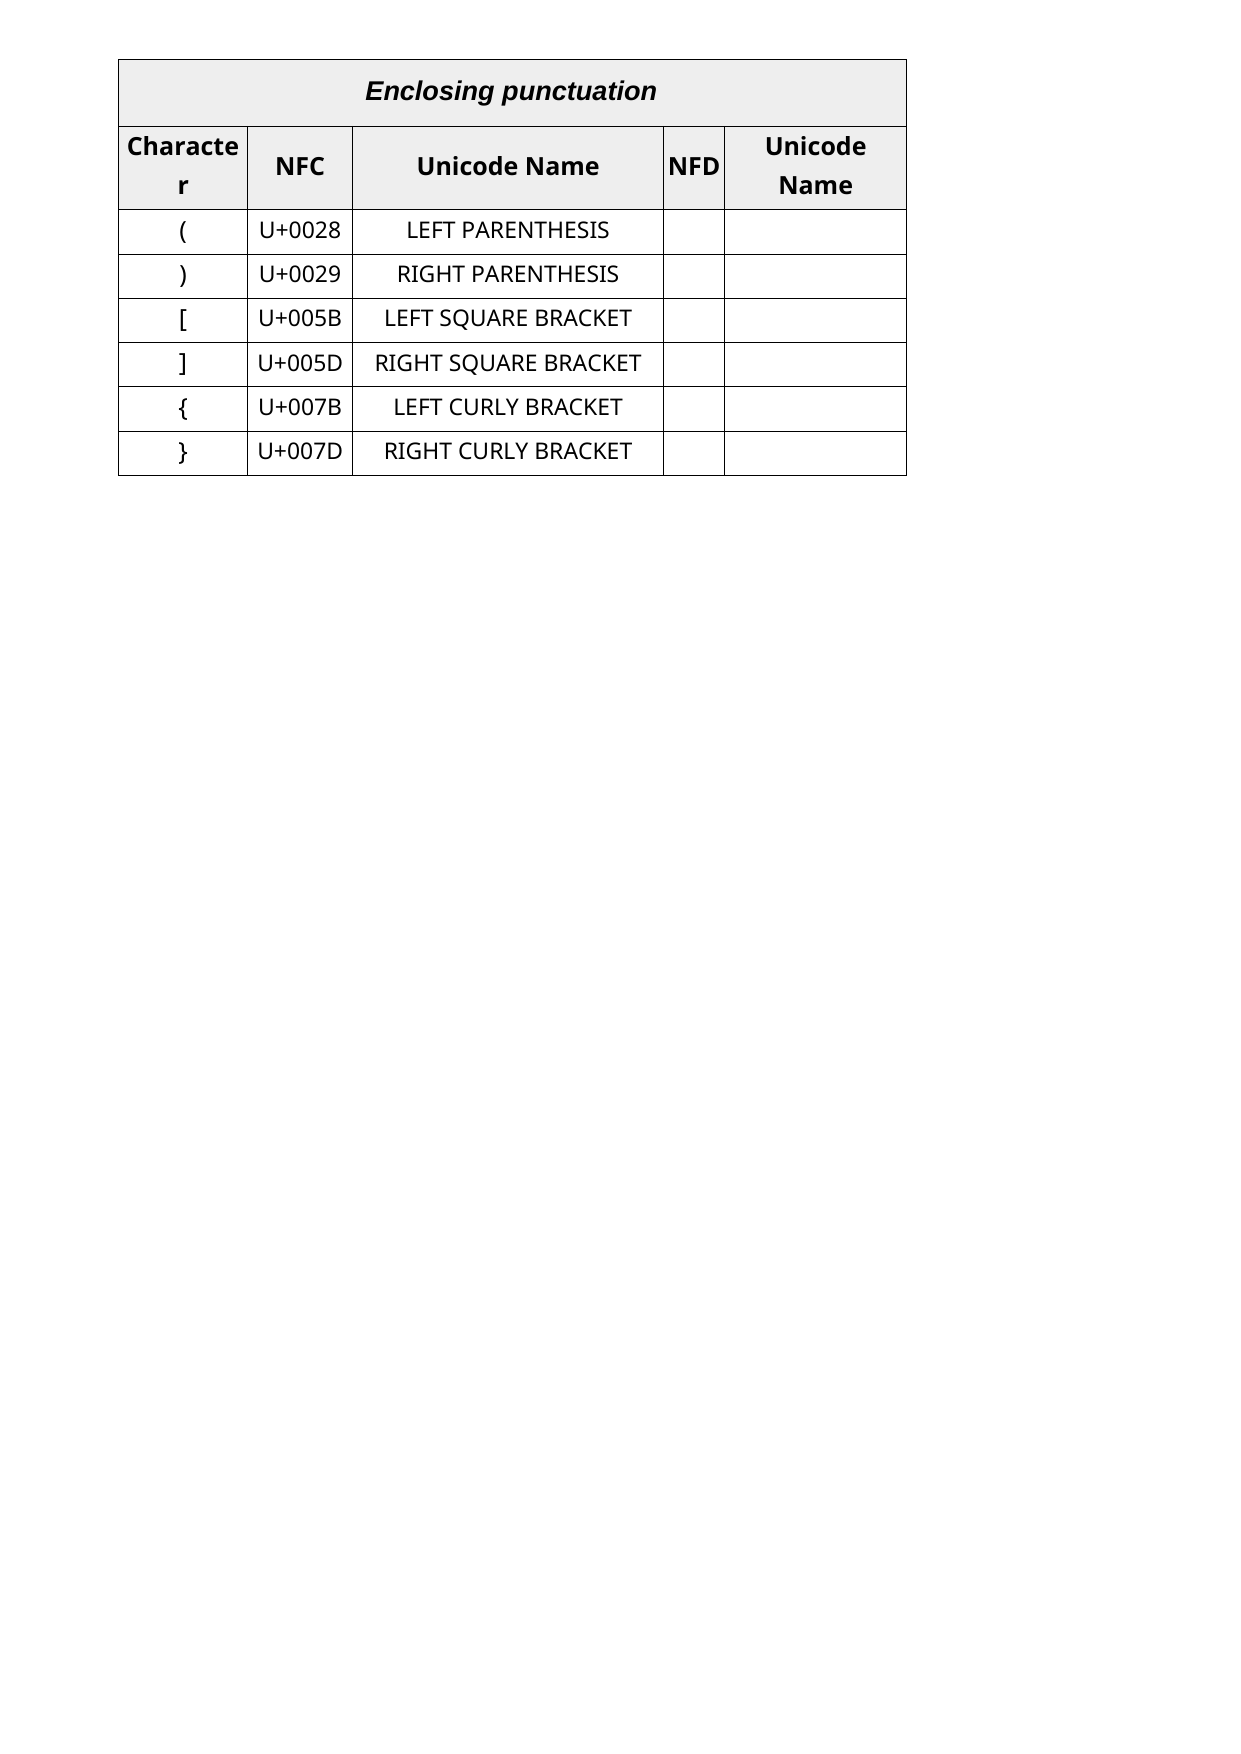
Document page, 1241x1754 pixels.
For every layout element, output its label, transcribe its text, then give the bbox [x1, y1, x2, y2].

table_cell [725, 299, 906, 342]
table_cell ) [119, 255, 247, 298]
table_cell Unicode Name [725, 127, 906, 209]
table_cell LEFT SQUARE BRACKET [353, 299, 663, 342]
table_cell Character [119, 127, 247, 209]
table_cell [ [119, 299, 247, 342]
table_cell [725, 255, 906, 298]
table_cell U+005D [248, 343, 352, 386]
table_cell [664, 299, 724, 342]
table_cell [664, 210, 724, 253]
table_cell [725, 387, 906, 431]
table_cell ] [119, 343, 247, 386]
table_cell [664, 255, 724, 298]
table_cell RIGHT CURLY BRACKET [353, 432, 663, 475]
table_cell U+0028 [248, 210, 352, 253]
table_cell LEFT CURLY BRACKET [353, 387, 663, 431]
table_cell ( [119, 210, 247, 253]
table_cell { [119, 387, 247, 431]
table_cell [725, 210, 906, 253]
table_cell Unicode Name [353, 127, 663, 209]
table_cell NFC [248, 127, 352, 209]
table_cell [664, 343, 724, 386]
table_cell U+0029 [248, 255, 352, 298]
table_cell NFD [664, 127, 724, 209]
table_cell LEFT PARENTHESIS [353, 210, 663, 253]
table_cell RIGHT SQUARE BRACKET [353, 343, 663, 386]
table_cell } [119, 432, 247, 475]
table_cell [664, 387, 724, 431]
table_header Enclosing punctuation [119, 60, 906, 126]
table_cell U+007D [248, 432, 352, 475]
table_cell [664, 432, 724, 475]
table_cell RIGHT PARENTHESIS [353, 255, 663, 298]
table_cell U+007B [248, 387, 352, 431]
table_cell [725, 343, 906, 386]
table_cell [725, 432, 906, 475]
table_cell U+005B [248, 299, 352, 342]
